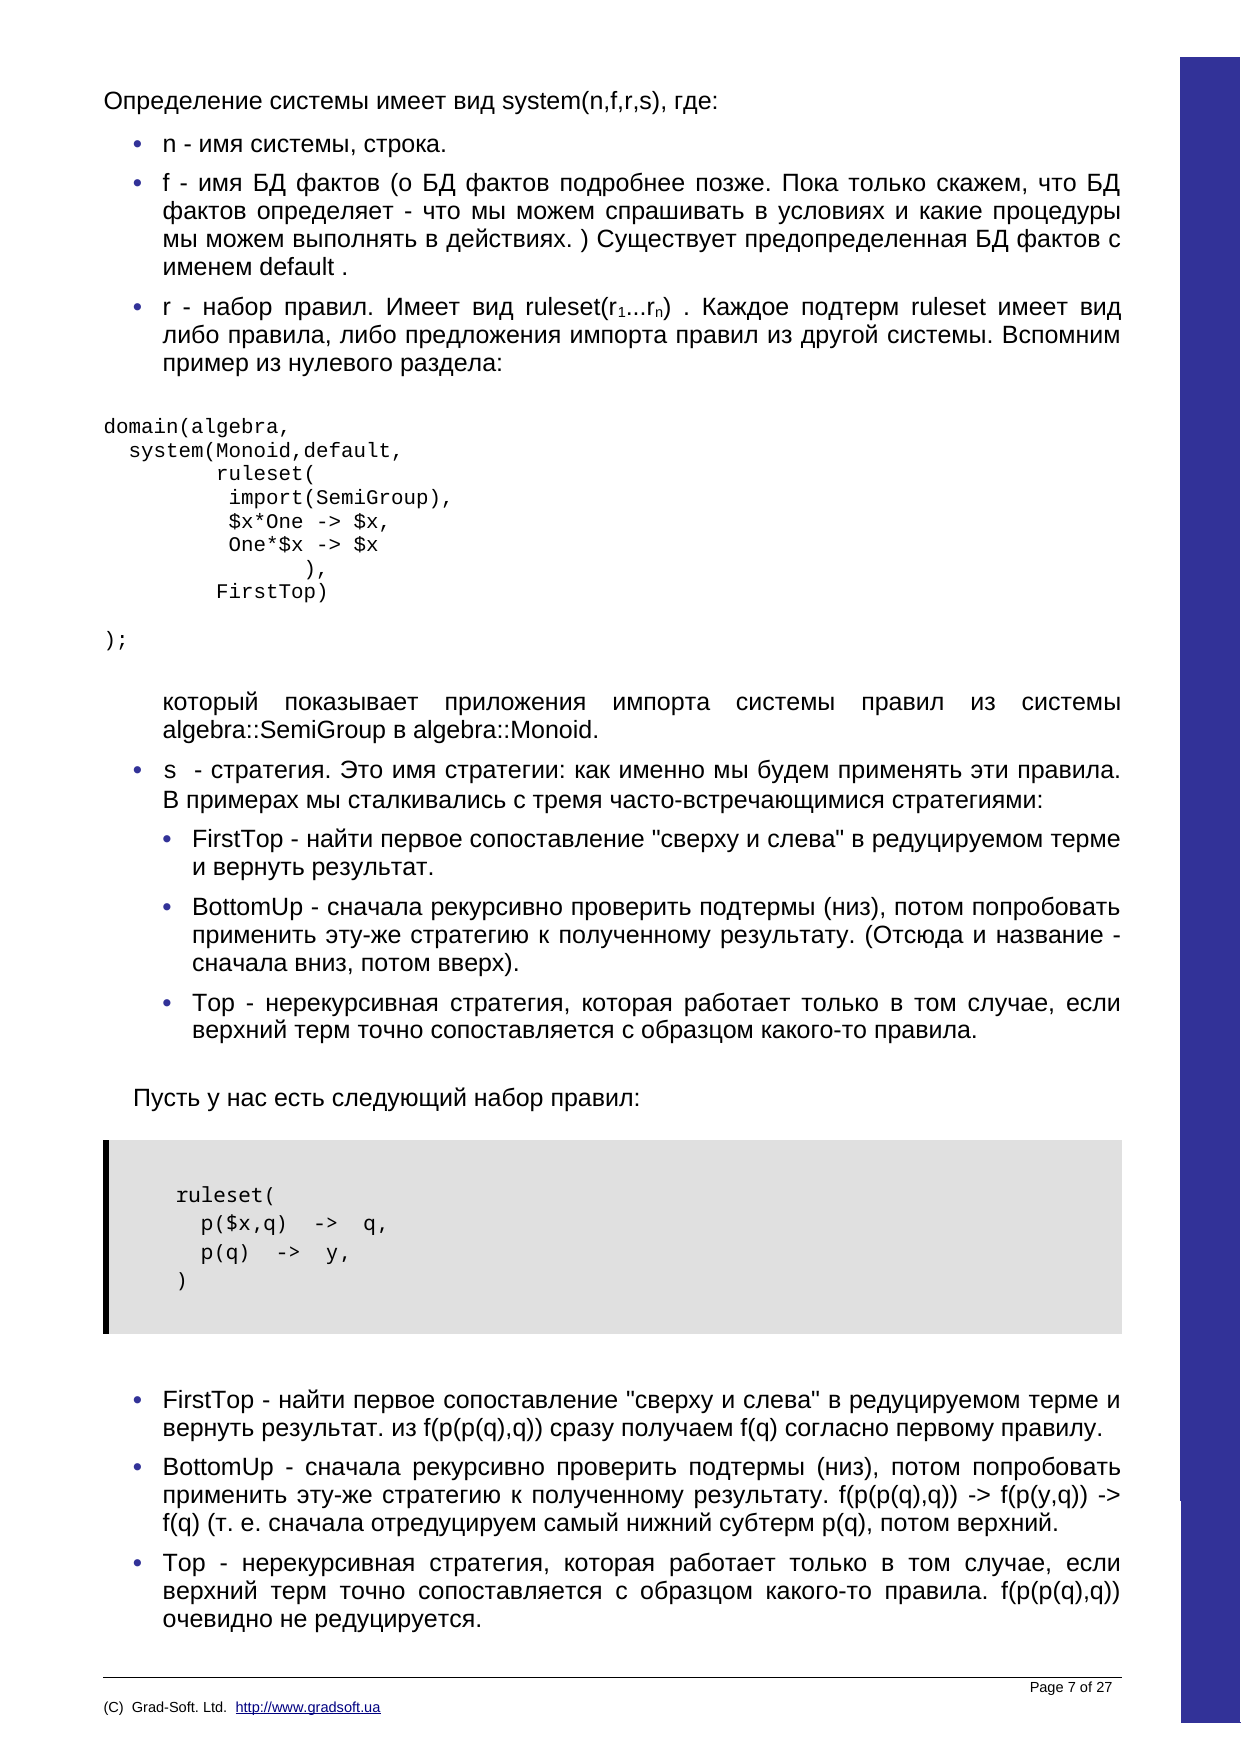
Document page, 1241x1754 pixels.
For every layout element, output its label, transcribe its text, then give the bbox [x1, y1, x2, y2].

list p($x,q) -> q, [109, 1208, 1122, 1237]
list Top - нерекурсивная стратегия, которая работает только в том случае, если верхний терм точно сопоставляется с образцом какого-то правила. [162, 988, 1122, 1044]
list Пусть у нас есть следующий набор правил: [103, 1084, 1122, 1112]
list ) [109, 1265, 1122, 1294]
list BottomUp - сначала рекурсивно проверить подтермы (низ), потом попробовать применить эту-же стратегию к полученному результату. f(p(p(q),q)) -> f(p(y,q)) -> f(q) (т. е. сначала отредуцируем самый нижний субтерм p(q), потом верхний. [133, 1453, 1122, 1537]
text ), [103, 558, 1122, 582]
list который показывает приложения импорта системы правил из системы algebra::SemiGroup в algebra::Monoid. [133, 688, 1122, 744]
list Top - нерекурсивная стратегия, которая работает только в том случае, если верхний терм точно сопоставляется с образцом какого-то правила. f(p(p(q),q)) очевидно не редуцируется. [133, 1548, 1122, 1632]
list ruleset( [109, 1180, 1122, 1208]
text $x*One -> $x, [103, 511, 1122, 534]
text import(SemiGroup), [103, 487, 1122, 511]
list n - имя системы, строка. [133, 129, 1122, 157]
list r - набор правил. Имеет вид ruleset(r1...rn) . Каждое подтерм ruleset имеет вид либо правила, либо предложения импорта правил из другой системы. Вспомним пример из нулевого раздела: [133, 293, 1122, 376]
text ruleset( [103, 463, 1122, 487]
text FirstTop) [103, 582, 1122, 605]
text ); [103, 629, 1122, 652]
list p(q) -> y, [109, 1237, 1122, 1265]
list f - имя БД фактов (о БД фактов подробнее позже. Пока только скажем, что БД фактов определяет - что мы можем спрашивать в условиях и какие процедуры мы можем выполнять в действиях. ) Существует предопределенная БД фактов с именем default . [133, 169, 1122, 281]
text system(Monoid,default, [103, 440, 1122, 463]
list FirstTop - найти первое сопоставление "сверху и слева" в редуцируемом терме и вернуть результат. [162, 825, 1122, 881]
text domain(algebra, [103, 416, 1122, 440]
text One*$x -> $x [103, 534, 1122, 558]
list FirstTop - найти первое сопоставление "сверху и слева" в редуцируемом терме и вернуть результат. из f(p(p(q),q)) сразу получаем f(q) согласно первому правилу. [133, 1385, 1122, 1441]
list BottomUp - сначала рекурсивно проверить подтермы (низ), потом попробовать применить эту-же стратегию к полученному результату. (Отсюда и название - сначала вниз, потом вверх). [162, 893, 1122, 977]
list s - стратегия. Это имя стратегии: как именно мы будем применять эти правила. В примерах мы сталкивались с тремя часто-встречающимися стратегиями: [133, 756, 1122, 813]
text Определение системы имеет вид system(n,f,r,s), где: [103, 87, 1122, 115]
